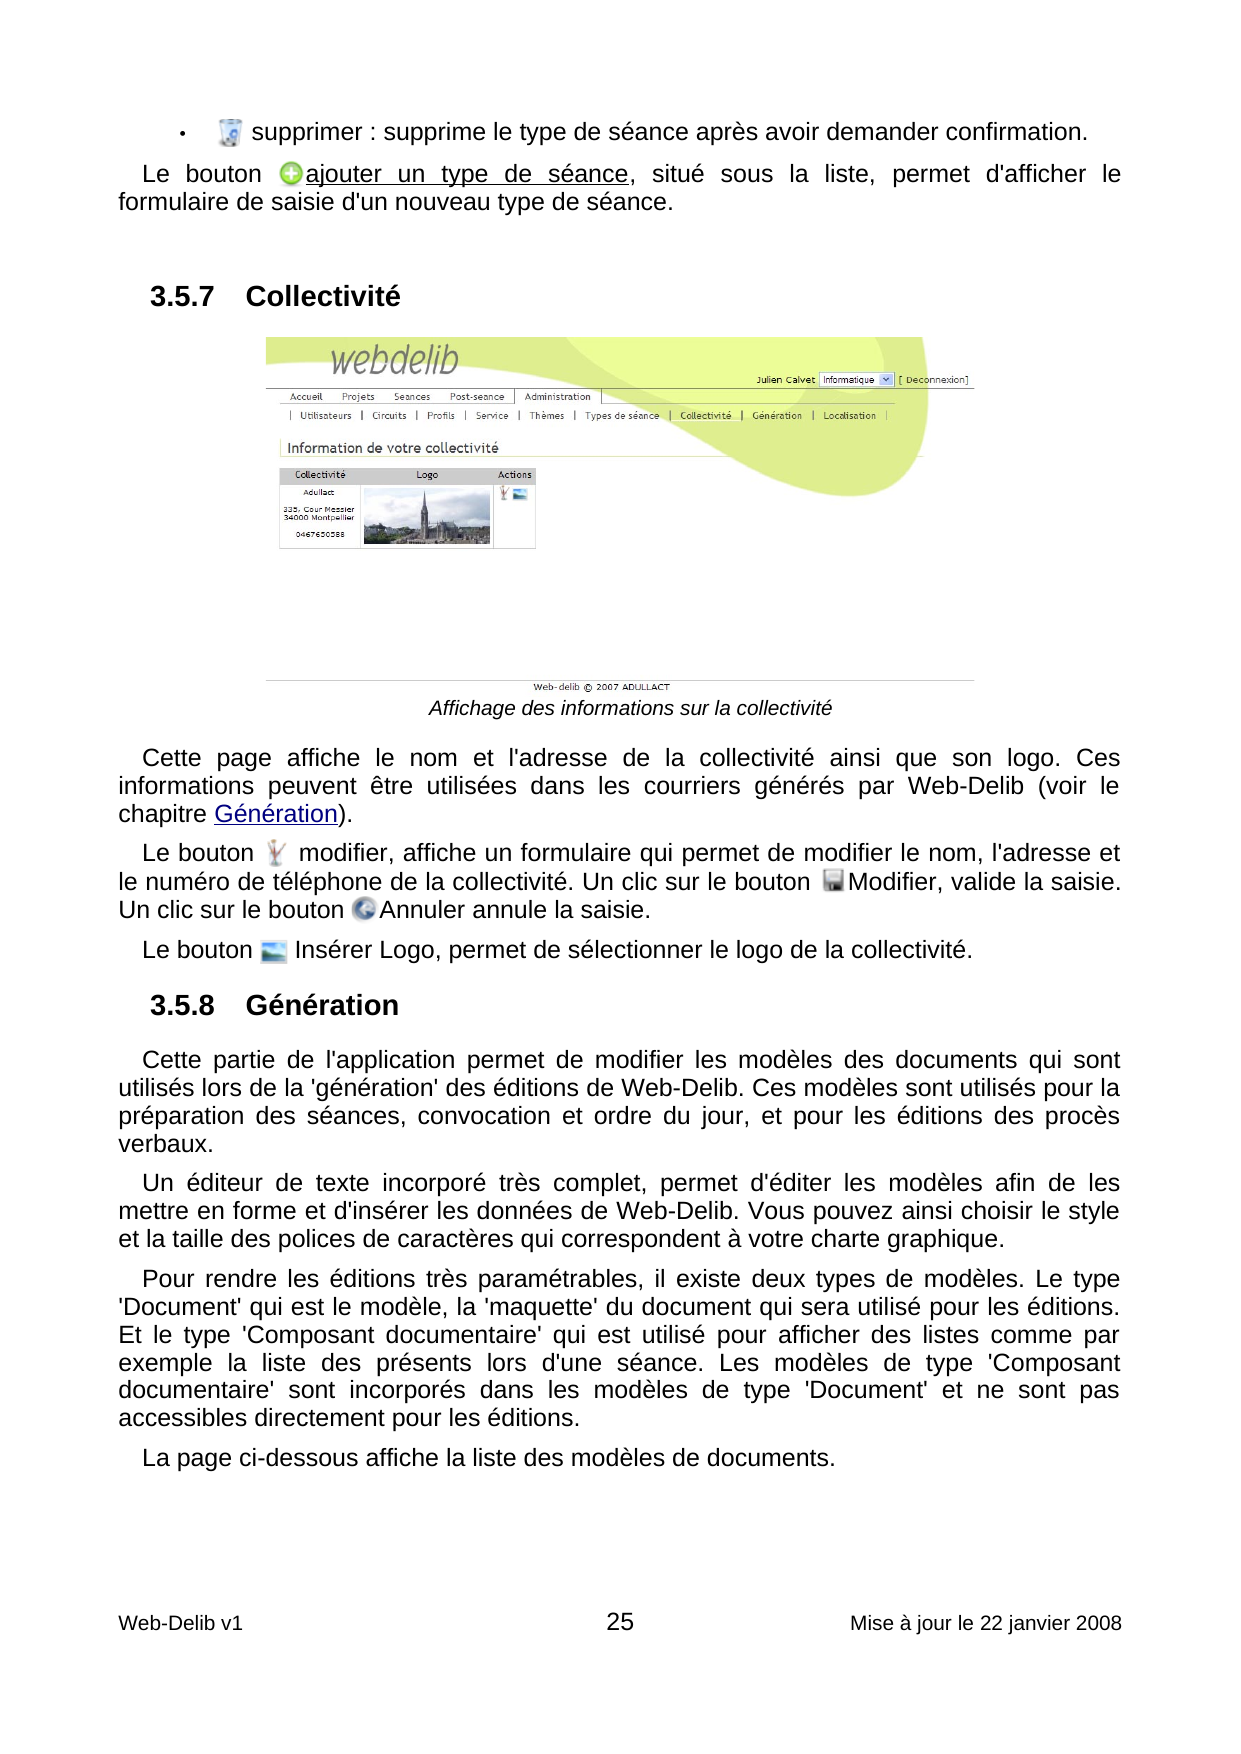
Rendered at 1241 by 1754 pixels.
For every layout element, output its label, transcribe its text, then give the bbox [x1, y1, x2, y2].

text Pour rendre les éditions très paramétrables, il existe deux types de modèles. Le type 'Document' qui est le modèle, la 'maquette' du document qui sera utilisé pour les éditions. Et le type 'Composant documentaire' qui est utilisé pour afficher des listes comme par exemple la liste des présents lors d'une séance. Les modèles de type 'Composant documentaire' sont incorporés dans les modèles de type 'Document' et ne sont pas accessibles directement pour les éditions. [118, 1264, 1122, 1432]
text Cette page affiche le nom et l'adresse de la collectivité ainsi que son logo. Ces informations peuvent être utilisées dans les courriers générés par Web-Delib (voir le chapitre Génération). [118, 744, 1122, 827]
picture [216, 119, 245, 147]
text Le bouton ajouter un type de séance, situé sous la liste, permet d'afficher le formulaire de saisie d'un nouveau type de séance. [118, 160, 1122, 216]
picture [265, 337, 975, 697]
text Un éditeur de texte incorporé très complet, permet d'éditer les modèles afin de les mettre en forme et d'insérer les données de Web-Delib. Vous pouvez ainsi choisir le style et la taille des polices de caractères qui correspondent à votre charte graphique. [118, 1169, 1122, 1253]
picture [262, 839, 291, 867]
text Insérer Logo, permet de sélectionner le logo de la collectivité. [288, 936, 1122, 964]
subtitle Génération [118, 989, 1122, 1021]
text Affichage des informations sur la collectivité [118, 337, 1122, 720]
picture [820, 867, 848, 895]
picture [277, 160, 306, 188]
list supprimer : supprime le type de séance après avoir demander confirmation. [156, 118, 1122, 148]
text La page ci-dessous affiche la liste des modèles de documents. [118, 1444, 1122, 1472]
picture [260, 936, 288, 964]
text Le bouton modifier, affiche un formulaire qui permet de modifier le nom, l'adresse et le numéro de téléphone de la collectivité. Un clic sur le bouton Modifier, valide la saisie. Un clic sur le bouton Annuler annule la saisie. [118, 839, 1122, 924]
text Cette partie de l'application permet de modifier les modèles des documents qui sont utilisés lors de la 'génération' des éditions de Web-Delib. Ces modèles sont utilisés pour la préparation des séances, convocation et ordre du jour, et pour les éditions des procès verbaux. [118, 1046, 1122, 1157]
text Le bouton [118, 936, 260, 964]
subtitle Collectivité [118, 280, 1122, 313]
picture [351, 896, 379, 924]
